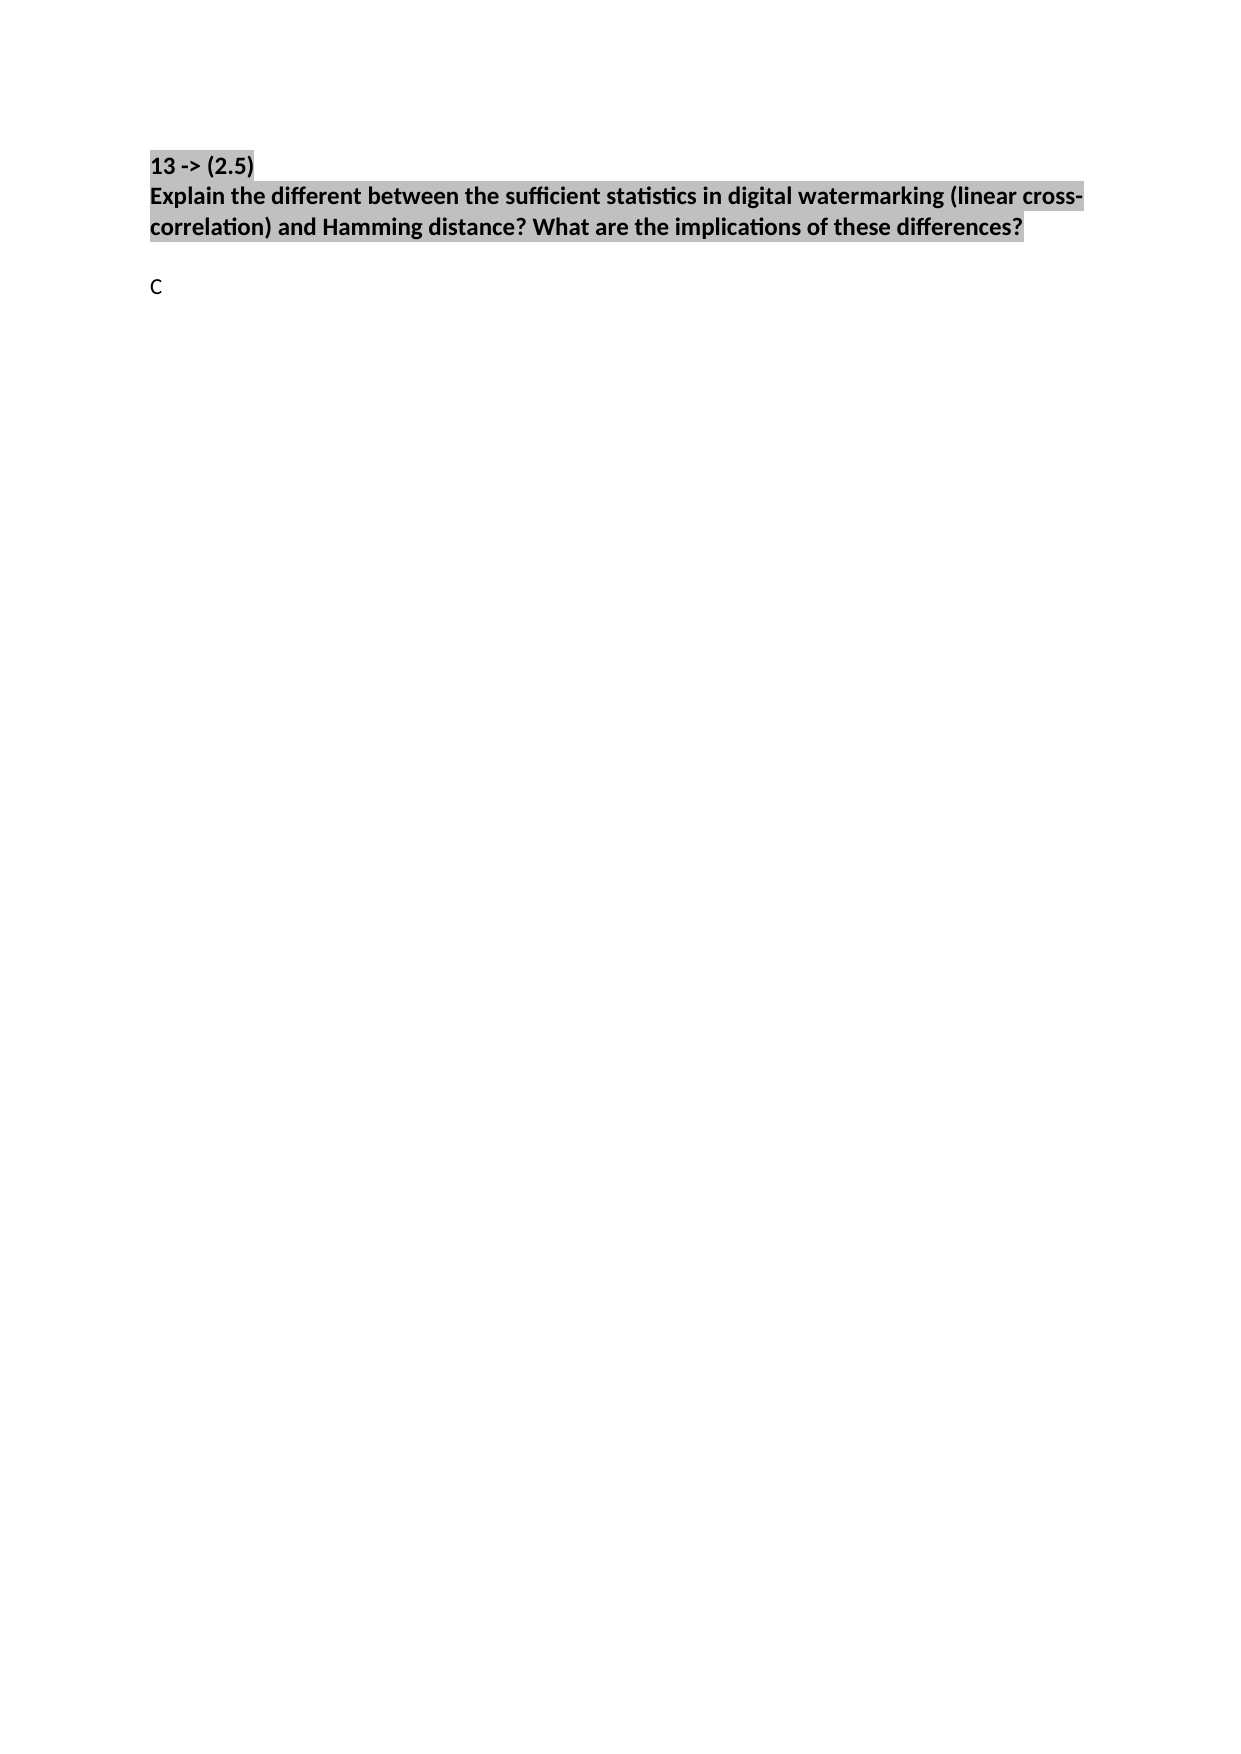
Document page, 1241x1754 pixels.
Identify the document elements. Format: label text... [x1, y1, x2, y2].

text 13 -> (2.5) [150, 150, 1090, 181]
text Explain the different between the sufficient statistics in digital watermarking (linear cross-correlation) and Hamming distance? What are the implications of these differences? [150, 181, 1090, 242]
text C [150, 272, 1090, 300]
